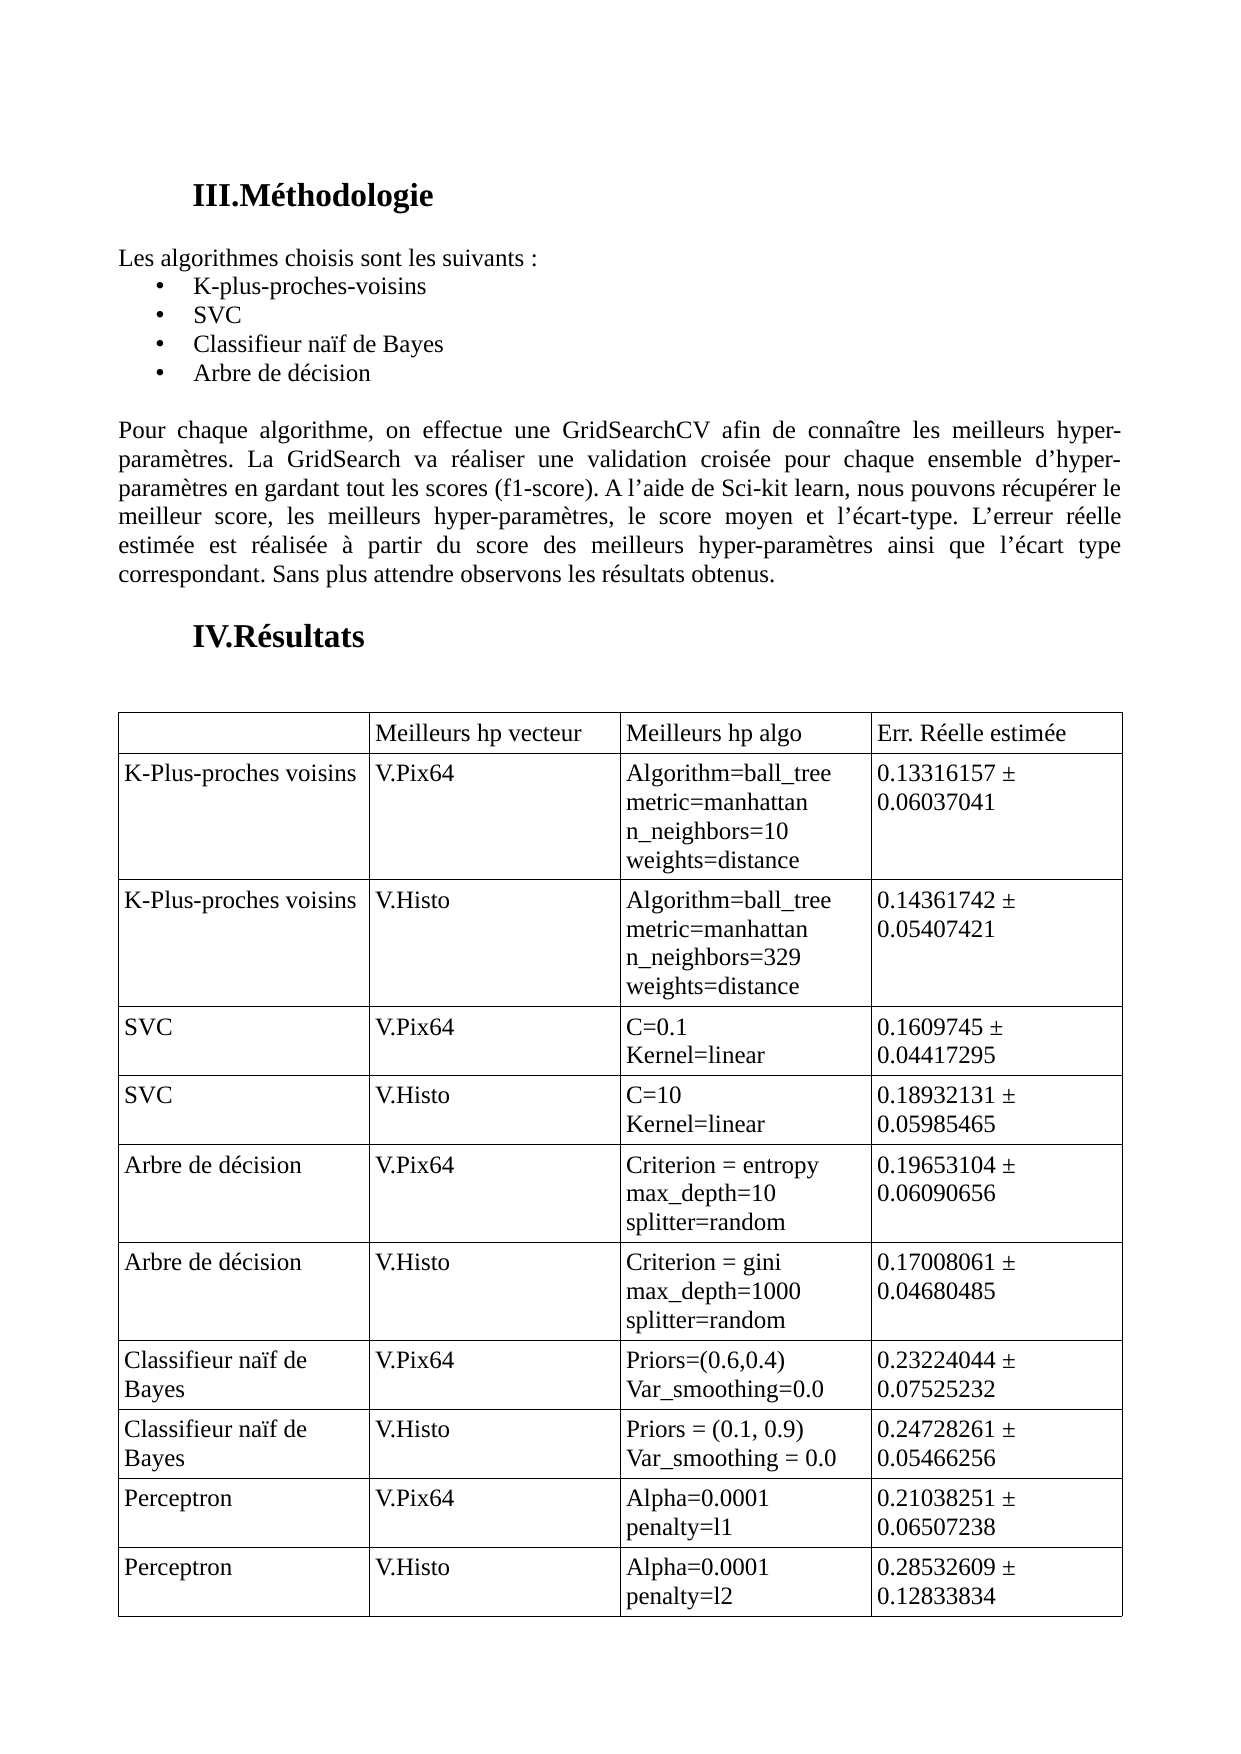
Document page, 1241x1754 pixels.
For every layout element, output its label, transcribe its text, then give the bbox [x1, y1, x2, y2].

table_cell Criterion = gini max_depth=1000 splitter=random [621, 1243, 871, 1339]
table_cell 0.1609745 ± 0.04417295 [872, 1007, 1122, 1075]
table_header Meilleurs hp algo [621, 713, 871, 753]
table_cell Criterion = entropy max_depth=10 splitter=random [621, 1145, 871, 1242]
table_cell Alpha=0.0001 penalty=l2 [621, 1548, 871, 1616]
table_cell K-Plus-proches voisins [119, 880, 369, 1006]
table_cell V.Pix64 [370, 754, 620, 879]
table_cell 0.23224044 ± 0.07525232 [872, 1341, 1122, 1408]
list Classifieur naïf de Bayes [156, 329, 1122, 358]
list Arbre de décision [156, 358, 1122, 386]
table_cell C=0.1 Kernel=linear [621, 1007, 871, 1075]
table_cell 0.28532609 ± 0.12833834 [872, 1548, 1122, 1616]
table_cell Algorithm=ball_tree metric=manhattan n_neighbors=329 weights=distance [621, 880, 871, 1006]
table_cell Perceptron [119, 1548, 369, 1616]
text IV.Résultats [118, 616, 1122, 655]
table_header [119, 713, 369, 753]
table_cell SVC [119, 1076, 369, 1144]
table_cell 0.13316157 ± 0.06037041 [872, 754, 1122, 879]
table_cell V.Histo [370, 1243, 620, 1339]
table_cell Algorithm=ball_tree metric=manhattan n_neighbors=10 weights=distance [621, 754, 871, 879]
table_cell Priors = (0.1, 0.9) Var_smoothing = 0.0 [621, 1410, 871, 1478]
table_cell Priors=(0.6,0.4) Var_smoothing=0.0 [621, 1341, 871, 1408]
table_cell V.Histo [370, 880, 620, 1006]
table_cell 0.19653104 ± 0.06090656 [872, 1145, 1122, 1242]
table_cell V.Histo [370, 1076, 620, 1144]
table_cell Alpha=0.0001 penalty=l1 [621, 1479, 871, 1547]
text III.Méthodologie [118, 176, 1122, 214]
table_cell Arbre de décision [119, 1145, 369, 1242]
text Les algorithmes choisis sont les suivants : [118, 243, 1122, 271]
list K-plus-proches-voisins [156, 271, 1122, 300]
table_cell SVC [119, 1007, 369, 1075]
table_cell V.Pix64 [370, 1007, 620, 1075]
table_cell Perceptron [119, 1479, 369, 1547]
table_cell C=10 Kernel=linear [621, 1076, 871, 1144]
table_cell V.Pix64 [370, 1479, 620, 1547]
table_cell Classifieur naïf de Bayes [119, 1341, 369, 1408]
text Pour chaque algorithme, on effectue une GridSearchCV afin de connaître les meilleurs hyper-paramètres. La GridSearch va réaliser une validation croisée pour chaque ensemble d’hyper-paramètres en gardant tout les scores (f1-score). A l’aide de Sci-kit learn, nous pouvons récupérer le meilleur score, les meilleurs hyper-paramètres, le score moyen et l’écart-type. L’erreur réelle estimée est réalisée à partir du score des meilleurs hyper-paramètres ainsi que l’écart type correspondant. Sans plus attendre observons les résultats obtenus. [118, 415, 1122, 588]
list SVC [156, 300, 1122, 329]
table_cell V.Pix64 [370, 1145, 620, 1242]
table_cell 0.21038251 ± 0.06507238 [872, 1479, 1122, 1547]
table_cell V.Histo [370, 1548, 620, 1616]
table_header Meilleurs hp vecteur [370, 713, 620, 753]
table_cell Classifieur naïf de Bayes [119, 1410, 369, 1478]
table_cell 0.24728261 ± 0.05466256 [872, 1410, 1122, 1478]
table_cell V.Pix64 [370, 1341, 620, 1408]
table_header Err. Réelle estimée [872, 713, 1122, 753]
table_cell 0.18932131 ± 0.05985465 [872, 1076, 1122, 1144]
table_cell Arbre de décision [119, 1243, 369, 1339]
table_cell 0.17008061 ± 0.04680485 [872, 1243, 1122, 1339]
table_cell V.Histo [370, 1410, 620, 1478]
table_cell K-Plus-proches voisins [119, 754, 369, 879]
table_cell 0.14361742 ± 0.05407421 [872, 880, 1122, 1006]
